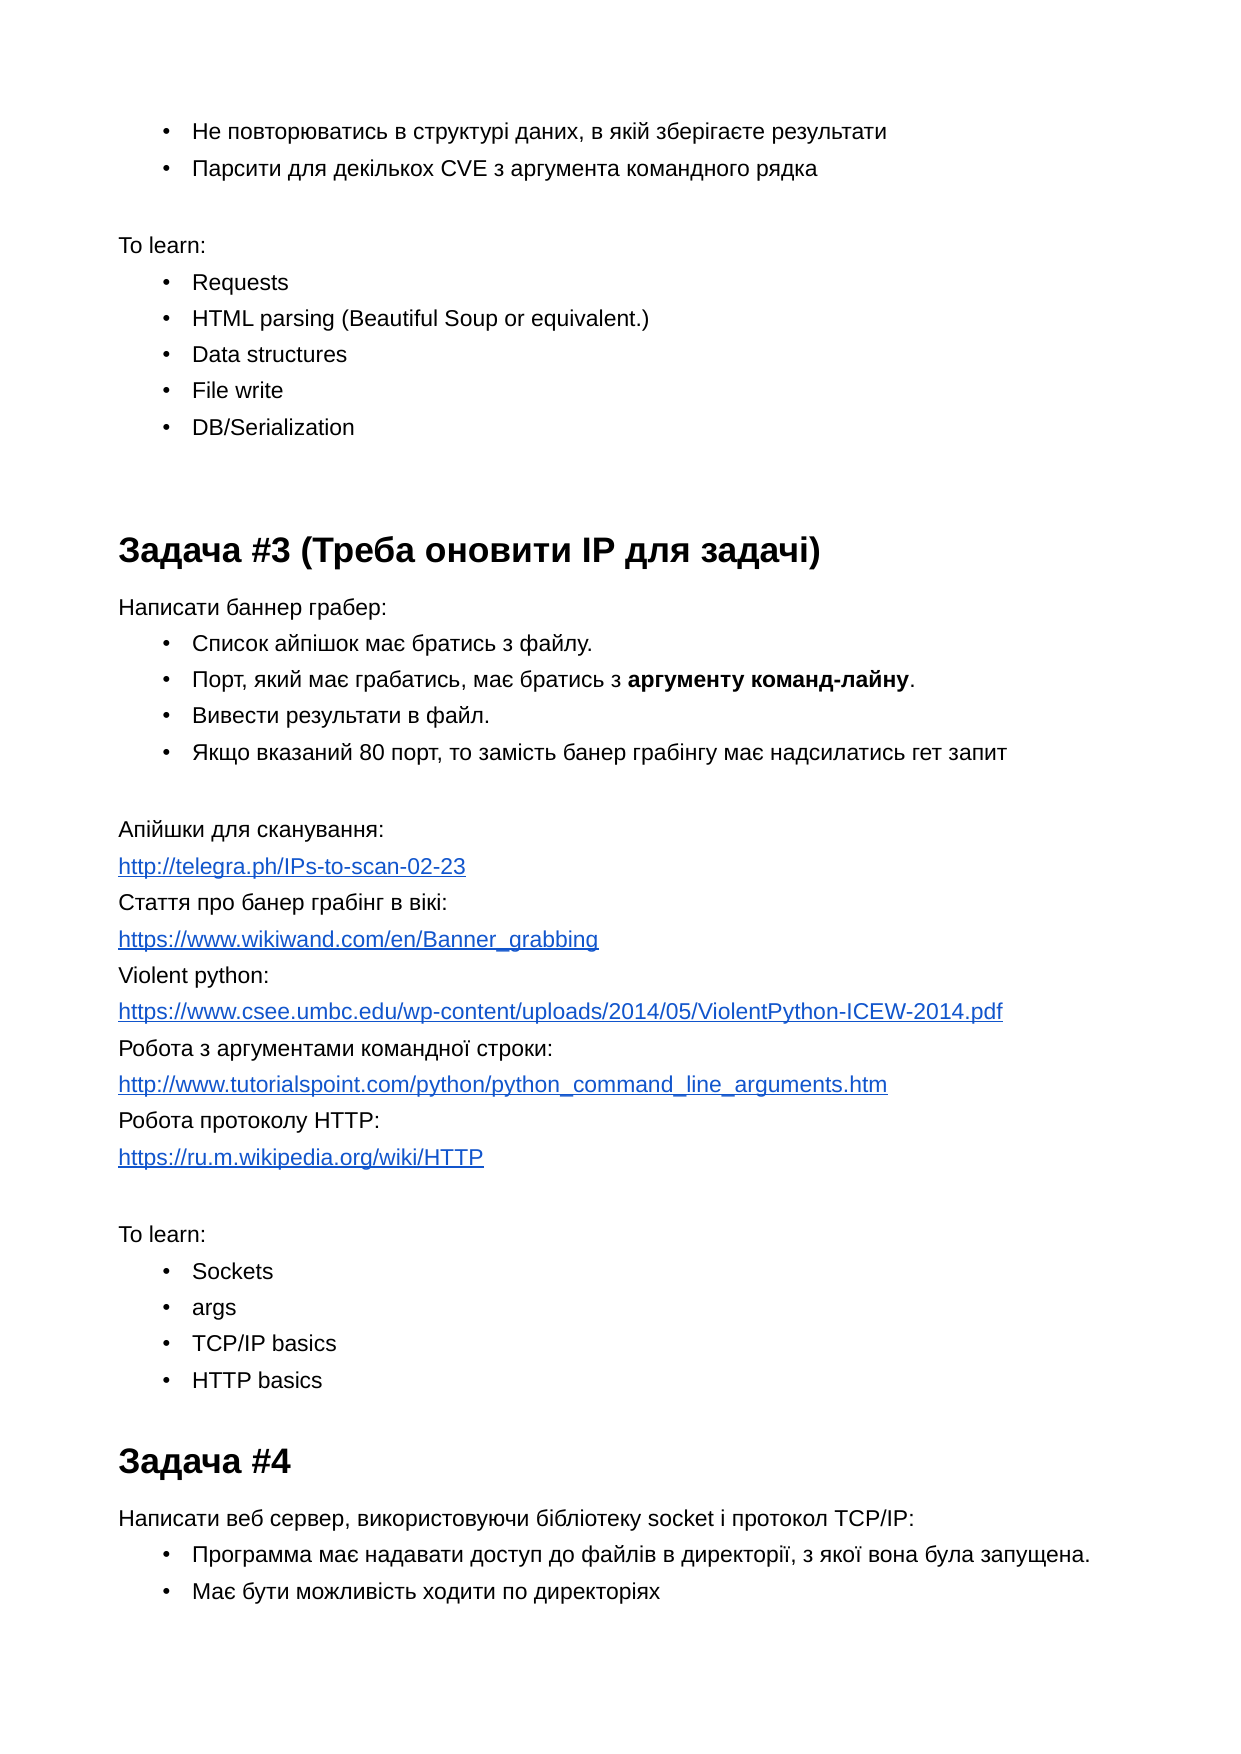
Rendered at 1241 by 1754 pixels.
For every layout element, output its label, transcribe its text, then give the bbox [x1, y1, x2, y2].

text Violent python: [118, 962, 1122, 988]
text https://www.csee.umbc.edu/wp-content/uploads/2014/05/ViolentPython-ICEW-2014.pdf [118, 998, 1122, 1024]
subtitle Задача #3 (Треба оновити ІР для задачі) [118, 529, 1122, 570]
list Якщо вказаний 80 порт, то замість банер грабінгу має надсилатись гет запит [162, 739, 1122, 765]
text Написати баннер грабер: [118, 593, 1122, 620]
text Робота протоколу HTTP: [118, 1107, 1122, 1134]
list Не повторюватись в структурі даних, в якій зберігаєте результати [162, 118, 1122, 144]
list File write [162, 377, 1122, 404]
list DB/Serialization [162, 414, 1122, 440]
list Список айпішок має братись з файлу. [162, 630, 1122, 656]
list Sockets [162, 1258, 1122, 1284]
list TCP/IP basics [162, 1330, 1122, 1357]
text Апійшки для сканування: [118, 816, 1122, 843]
list Має бути можливість ходити по директоріях [162, 1578, 1122, 1604]
list Вивести результати в файл. [162, 702, 1122, 729]
list Data structures [162, 341, 1122, 367]
text Написати веб сервер, використовуючи бібліотеку socket і протокол TCP/IP: [118, 1505, 1122, 1531]
list args [162, 1294, 1122, 1320]
text http://www.tutorialspoint.com/python/python_command_line_arguments.htm [118, 1071, 1122, 1097]
text Робота з аргументами командної строки: [118, 1034, 1122, 1061]
text https://ru.m.wikipedia.org/wiki/HTTP [118, 1144, 1122, 1170]
list HTTP basics [162, 1367, 1122, 1393]
text https://www.wikiwand.com/en/Banner_grabbing [118, 926, 1122, 952]
list HTML parsing (Beautiful Soup or equivalent.) [162, 305, 1122, 331]
text http://telegra.ph/IPs-to-scan-02-23 [118, 853, 1122, 879]
list Requests [162, 268, 1122, 295]
list Программа має надавати доступ до файлів в директорії, з якої вона була запущена. [162, 1541, 1122, 1568]
text To learn: [118, 1221, 1122, 1248]
text To learn: [118, 232, 1122, 258]
text Стаття про банер грабінг в вікі: [118, 889, 1122, 916]
list Парсити для декількох CVE з аргумента командного рядка [162, 154, 1122, 181]
subtitle Задача #4 [118, 1441, 1122, 1481]
list Порт, який має грабатись, має братись з аргументу команд-лайну. [162, 666, 1122, 692]
